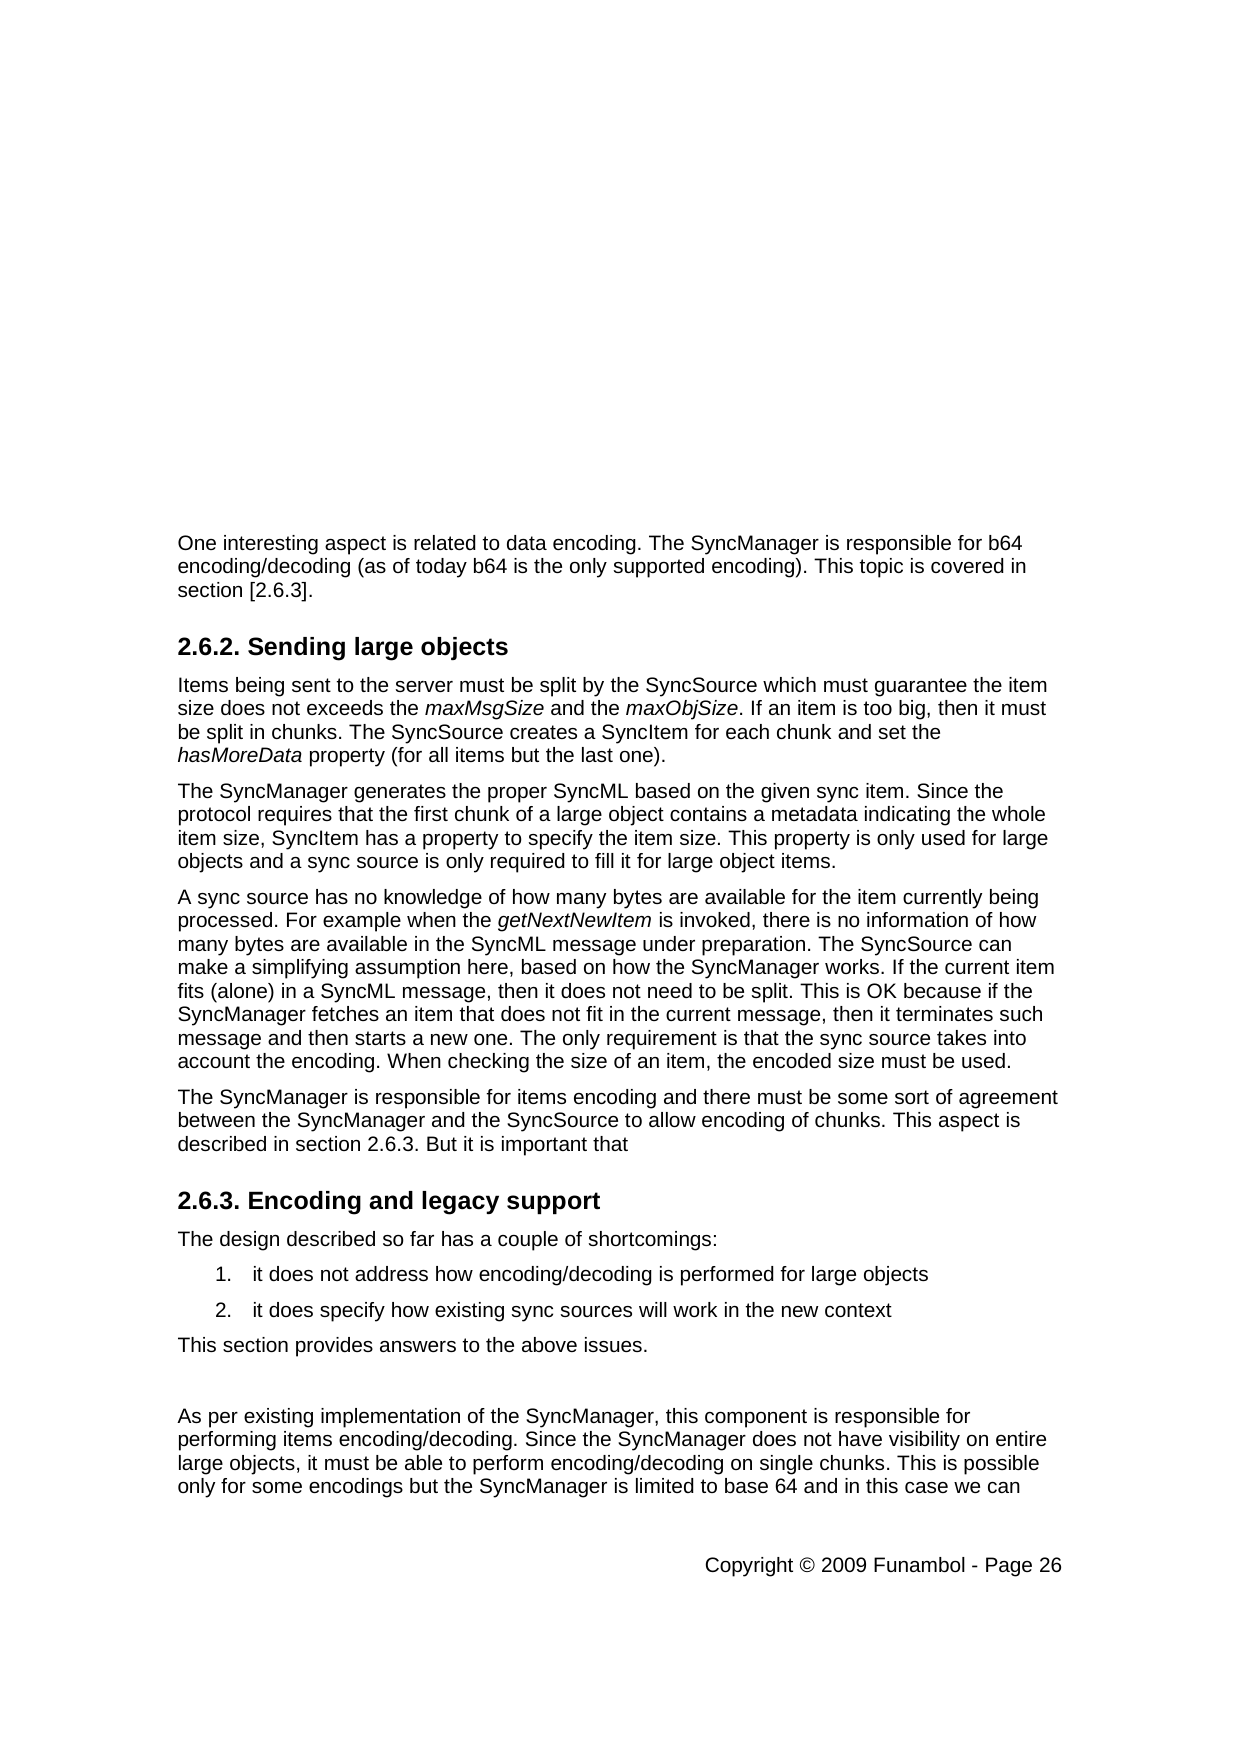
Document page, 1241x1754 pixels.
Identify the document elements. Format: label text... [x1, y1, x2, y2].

subtitle Sending large objects [177, 633, 1063, 661]
text The design described so far has a couple of shortcomings: [177, 1227, 1063, 1251]
list it does not address how encoding/decoding is performed for large objects [215, 1263, 1063, 1286]
text One interesting aspect is related to data encoding. The SyncManager is responsible for b64 encoding/decoding (as of today b64 is the only supported encoding). This topic is covered in section [2.6.3]. [177, 531, 1063, 602]
text Items being sent to the server must be split by the SyncSource which must guarantee the item size does not exceeds the maxMsgSize and the maxObjSize. If an item is too big, then it must be split in chunks. The SyncSource creates a SyncItem for each chunk and set the hasMoreData property (for all items but the last one). [177, 673, 1063, 767]
text A sync source has no knowledge of how many bytes are available for the item currently being processed. For example when the getNextNewItem is invoked, there is no information of how many bytes are available in the SyncML message under preparation. The SyncSource can make a simplifying assumption here, based on how the SyncManager works. If the current item fits (alone) in a SyncML message, then it does not need to be split. This is OK because if the SyncManager fetches an item that does not fit in the current message, then it terminates such message and then starts a new one. The only requirement is that the sync source takes into account the encoding. When checking the size of an item, the encoded size must be used. [177, 885, 1063, 1073]
text This section provides answers to the above issues. [177, 1333, 1063, 1357]
text As per existing implementation of the SyncManager, this component is responsible for performing items encoding/decoding. Since the SyncManager does not have visibility on entire large objects, it must be able to perform encoding/decoding on single chunks. This is possible only for some encodings but the SyncManager is limited to base 64 and in this case we can [177, 1404, 1063, 1498]
text The SyncManager generates the proper SyncML based on the given sync item. Since the protocol requires that the first chunk of a large object contains a metadata indicating the whole item size, SyncItem has a property to specify the item size. This property is only used for large objects and a sync source is only required to fill it for large object items. [177, 779, 1063, 873]
list it does specify how existing sync sources will work in the new context [215, 1298, 1063, 1322]
subtitle Encoding and legacy support [177, 1187, 1063, 1215]
text The SyncManager is responsible for items encoding and there must be some sort of agreement between the SyncManager and the SyncSource to allow encoding of chunks. This aspect is described in section 2.6.3. But it is important that [177, 1085, 1063, 1156]
